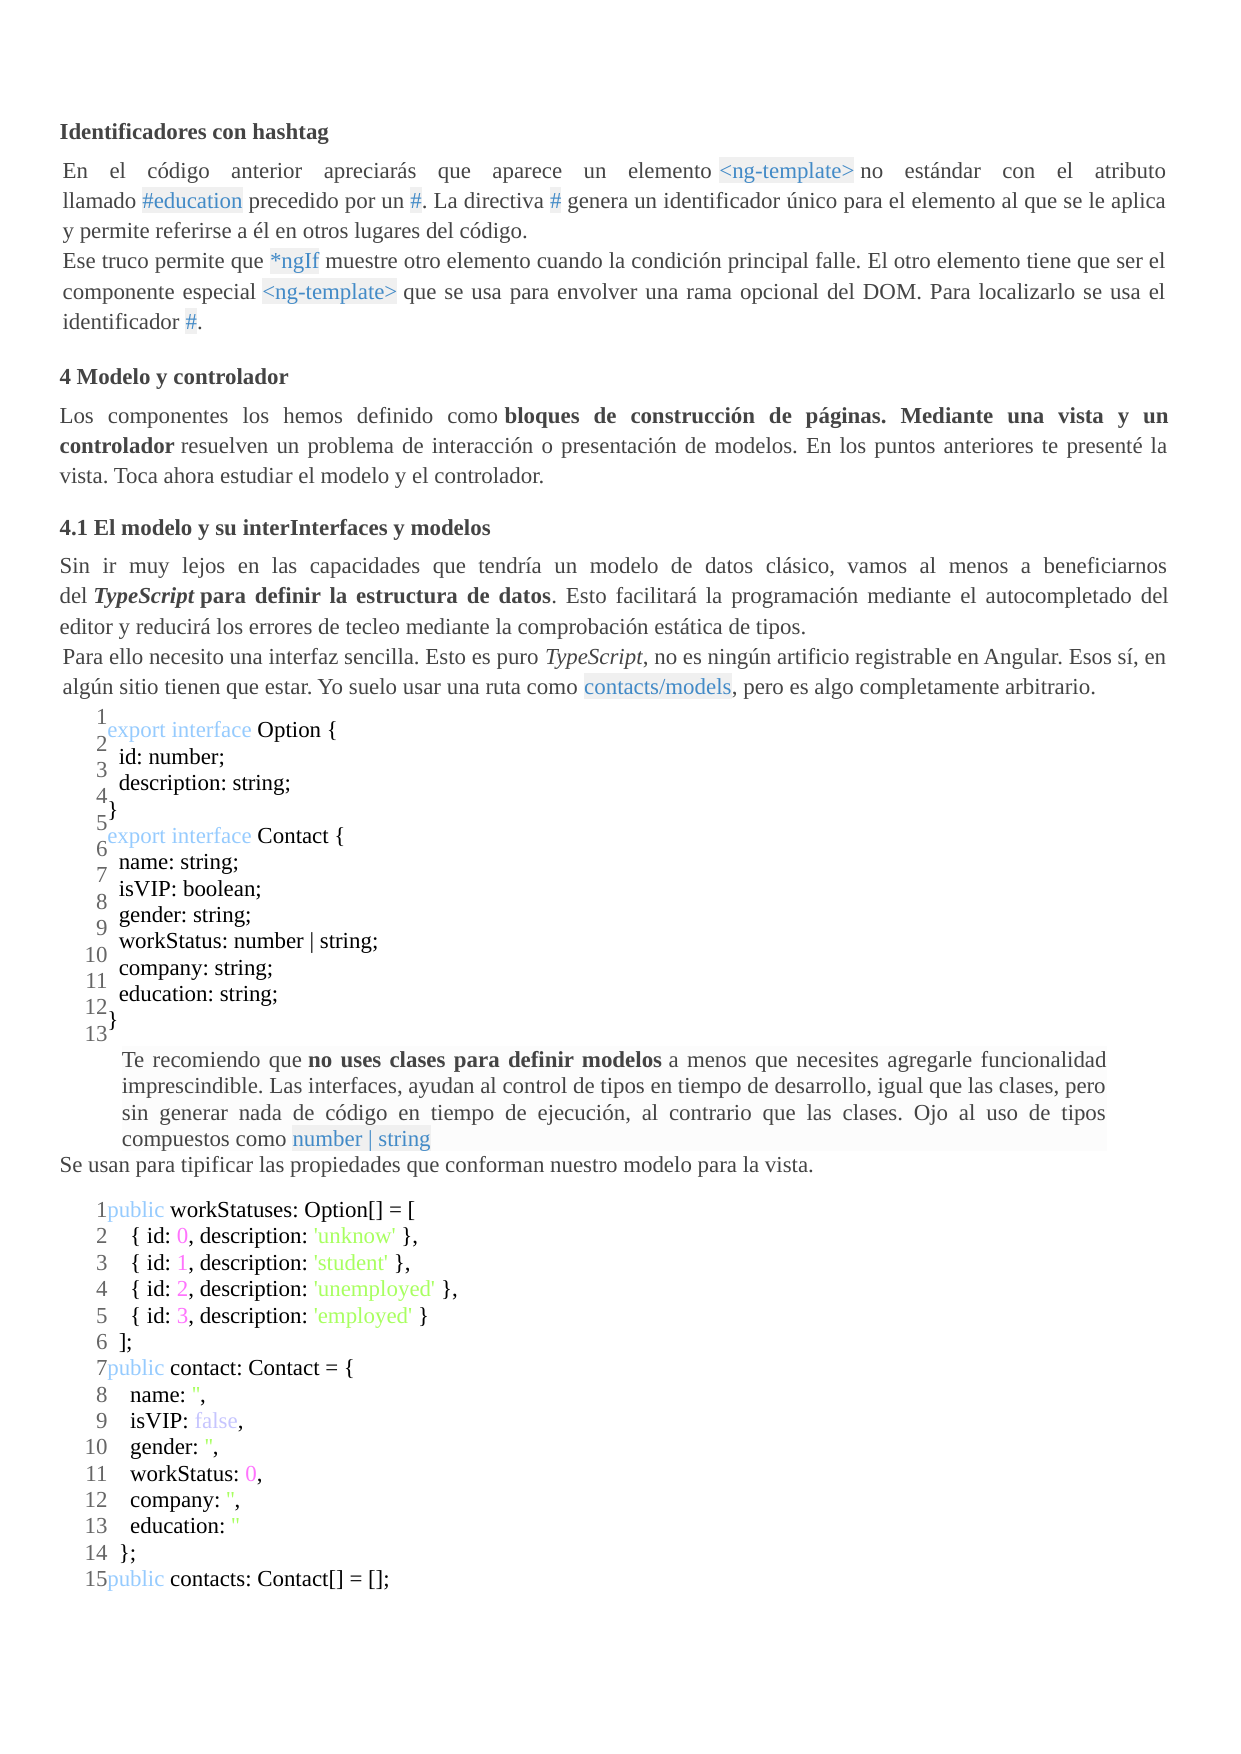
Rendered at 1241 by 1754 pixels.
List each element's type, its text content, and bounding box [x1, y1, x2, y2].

text Los componentes los hemos definido como bloques de construcción de páginas. Mediante una vista y un controlador resuelven un problema de interacción o presentación de modelos. En los puntos anteriores te presenté la vista. Toca ahora estudiar el modelo y el controlador. [59, 402, 1170, 489]
text Sin ir muy lejos en las capacidades que tendría un modelo de datos clásico, vamos al menos a beneficiarnos del TypeScript para definir la estructura de datos. Esto facilitará la programación mediante el autocompletado del editor y reducirá los errores de tecleo mediante la comprobación estática de tipos. [59, 552, 1170, 639]
table_header public workStatuses: Option[] = [ { id: 0, description: 'unknow' }, { id: 1, description: 'student' }, { id: 2, description: 'unemployed' }, { id: 3, description: 'employed' } ]; public contact: Contact = { name: '', isVIP: false, gender: '', workStatus: 0, company: '', education: '' }; public contacts: Contact[] = []; [107, 1196, 680, 1592]
text En el código anterior apreciarás que aparece un elemento <ng-template> no estándar con el atributo llamado #education precedido por un #. La directiva # genera un identificador único para el elemento al que se le aplica y permite referirse a él en otros lugares del código. [62, 157, 1167, 244]
text Te recomiendo que no uses clases para definir modelos a menos que necesites agregarle funcionalidad imprescindible. Las interfaces, ayudan al control de tipos en tiempo de desarrollo, igual que las clases, pero sin generar nada de código en tiempo de ejecución, al contrario que las clases. Ojo al uso de tipos compuestos como number | string [122, 1046, 1107, 1151]
subtitle 4.1 El modelo y su interInterfaces y modelos [59, 513, 1170, 540]
table_header 1 2 3 4 5 6 7 8 9 10 11 12 13 14 15 [59, 1196, 107, 1592]
subtitle 4 Modelo y controlador [59, 363, 1170, 389]
text Ese truco permite que *ngIf muestre otro elemento cuando la condición principal falle. El otro elemento tiene que ser el componente especial <ng-template> que se usa para envolver una rama opcional del DOM. Para localizarlo se usa el identificador #. [62, 248, 1167, 334]
table_header export interface Option { id: number; description: string; } export interface Contact { name: string; isVIP: boolean; gender: string; workStatus: number | string; company: string; education: string; } [107, 704, 550, 1046]
text Se usan para tipificar las propiedades que conforman nuestro modelo para la vista. [59, 1151, 1170, 1178]
subtitle Identificadores con hashtag [59, 118, 1170, 144]
table_header 1 2 3 4 5 6 7 8 9 10 11 12 13 [59, 704, 107, 1046]
text Para ello necesito una interfaz sencilla. Esto es puro TypeScript, no es ningún artificio registrable en Angular. Esos sí, en algún sitio tienen que estar. Yo suelo usar una ruta como contacts/models, pero es algo completamente arbitrario. [62, 643, 1167, 699]
